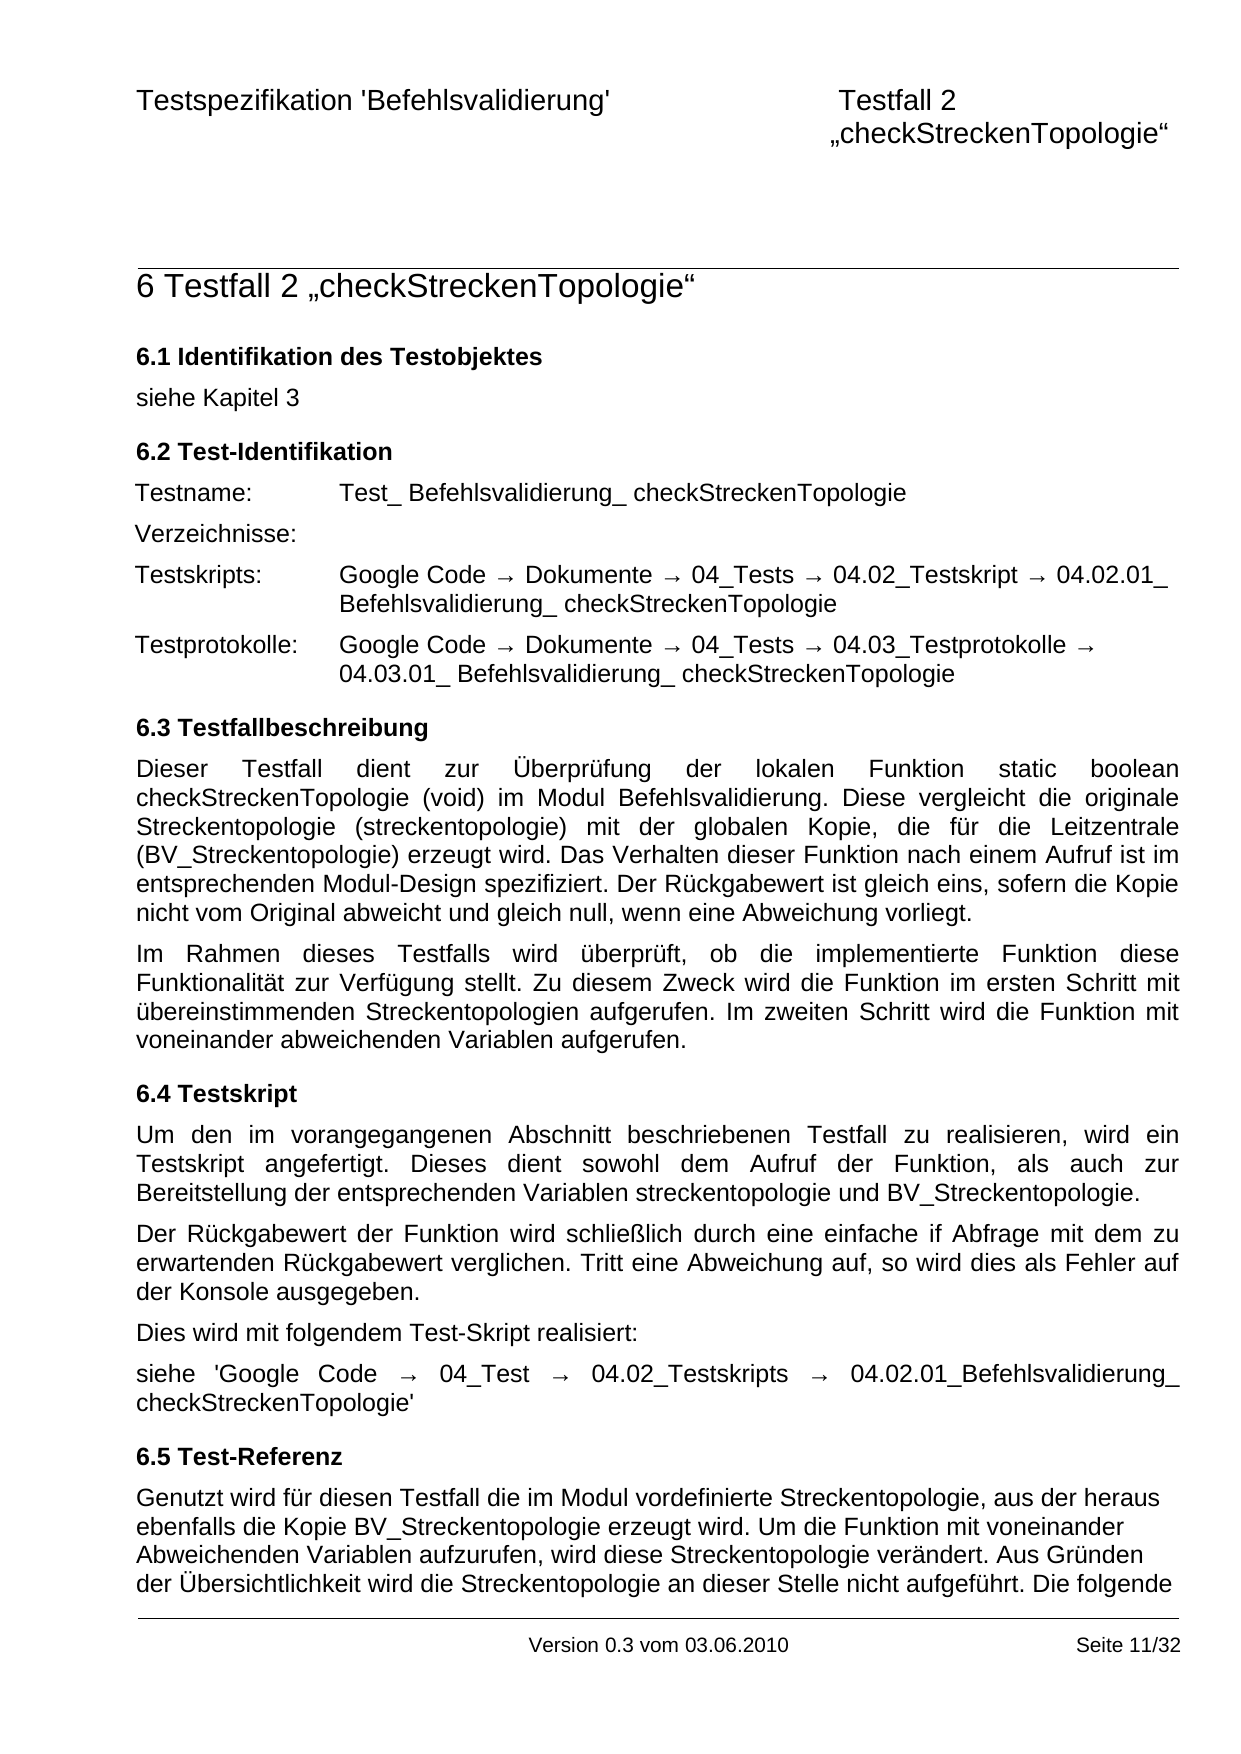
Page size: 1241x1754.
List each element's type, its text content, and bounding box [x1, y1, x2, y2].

text Dieser Testfall dient zur Überprüfung der lokalen Funktion static boolean checkStreckenTopologie (void) im Modul Befehlsvalidierung. Diese vergleicht die originale Streckentopologie (streckentopologie) mit der globalen Kopie, die für die Leitzentrale (BV_Streckentopologie) erzeugt wird. Das Verhalten dieser Funktion nach einem Aufruf ist im entsprechenden Modul-Design spezifiziert. Der Rückgabewert ist gleich eins, sofern die Kopie nicht vom Original abweicht und gleich null, wenn eine Abweichung vorliegt. [136, 754, 1181, 927]
subtitle Test-Referenz [136, 1442, 1181, 1471]
text siehe Kapitel 3 [136, 383, 1181, 412]
text Genutzt wird für diesen Testfall die im Modul vordefinierte Streckentopologie, aus der heraus ebenfalls die Kopie BV_Streckentopologie erzeugt wird. Um die Funktion mit voneinander Abweichenden Variablen aufzurufen, wird diese Streckentopologie verändert. Aus Gründen der Übersichtlichkeit wird die Streckentopologie an dieser Stelle nicht aufgeführt. Die folgende Tabelle zeigt die einzelnen Aufrufe der Funktion, wobei dargestellt ist, inwieweit die beiden Variablen voneinander abweichen. [136, 1483, 1181, 1598]
text Testname: Test_ Befehlsvalidierung_ checkStreckenTopologie [134, 478, 1181, 507]
text Um den im vorangegangenen Abschnitt beschriebenen Testfall zu realisieren, wird ein Testskript angefertigt. Dieses dient sowohl dem Aufruf der Funktion, als auch zur Bereitstellung der entsprechenden Variablen streckentopologie und BV_Streckentopologie. [136, 1121, 1181, 1207]
subtitle Testfall 2 „checkStreckenTopologie“ [651, 289, 1181, 304]
text Testskripts: Google Code → Dokumente → 04_Tests → 04.02_Testskript → 04.02.01_ Befehlsvalidierung_ checkStreckenTopologie [134, 561, 1181, 618]
subtitle Test-Identifikation [136, 437, 1181, 466]
subtitle Testfall 2 „checkStreckenTopologie“ [136, 289, 578, 304]
subtitle Testfallbeschreibung [136, 713, 1181, 742]
text Der Rückgabewert der Funktion wird schließlich durch eine einfache if Abfrage mit dem zu erwartenden Rückgabewert verglichen. Tritt eine Abweichung auf, so wird dies als Fehler auf der Konsole ausgegeben. [136, 1219, 1181, 1306]
text Testprotokolle: Google Code → Dokumente → 04_Tests → 04.03_Testprotokolle → 04.03.01_ Befehlsvalidierung_ checkStreckenTopologie [134, 631, 1181, 688]
subtitle Identifikation des Testobjektes [136, 342, 1181, 371]
subtitle Testskript [136, 1079, 1181, 1108]
text siehe 'Google Code → 04_Test → 04.02_Testskripts → 04.02.01_Befehlsvalidierung_ checkStreckenTopologie' [136, 1359, 1181, 1417]
text Im Rahmen dieses Testfalls wird überprüft, ob die implementierte Funktion diese Funktionalität zur Verfügung stellt. Zu diesem Zweck wird die Funktion im ersten Schritt mit übereinstimmenden Streckentopologien aufgerufen. Im zweiten Schritt wird die Funktion mit voneinander abweichenden Variablen aufgerufen. [136, 939, 1181, 1054]
text Verzeichnisse: [134, 519, 1181, 548]
text Dies wird mit folgendem Test-Skript realisiert: [136, 1318, 1181, 1347]
subtitle Testfall 2 „checkStreckenTopologie“ [581, 289, 652, 304]
